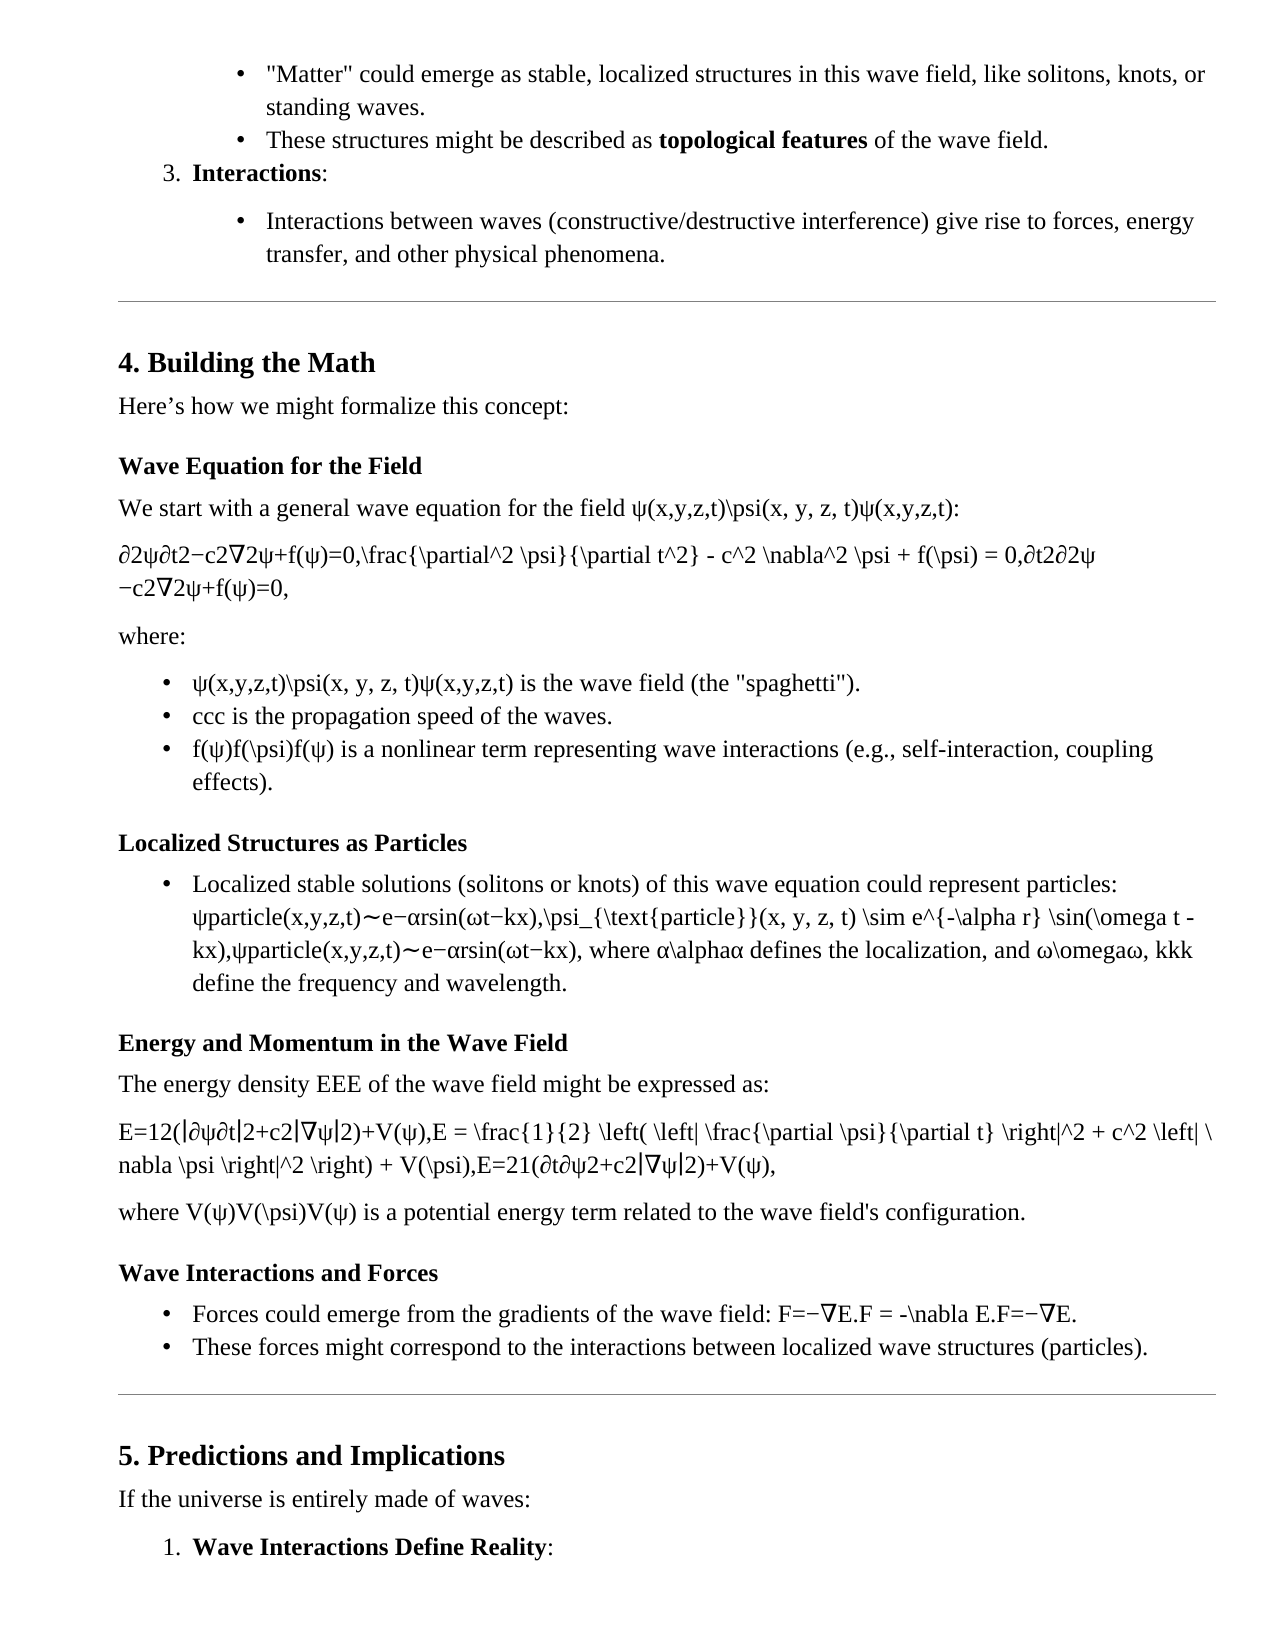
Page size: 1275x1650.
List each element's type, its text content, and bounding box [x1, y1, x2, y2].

list Localized stable solutions (solitons or knots) of this wave equation could represent particles: ψparticle(x,y,z,t)∼e−αrsin⁡(ωt−kx),\psi_{\text{particle}}(x, y, z, t) \sim e^{-\alpha r} \sin(\omega t - kx),ψparticle​(x,y,z,t)∼e−αrsin(ωt−kx), where α\alphaα defines the localization, and ω\omegaω, kkk define the frequency and wavelength. [162, 869, 1216, 997]
list ψ(x,y,z,t)\psi(x, y, z, t)ψ(x,y,z,t) is the wave field (the "spaghetti"). [162, 668, 1216, 697]
list Interactions: [162, 158, 1216, 187]
text The energy density EEE of the wave field might be expressed as: [118, 1069, 1216, 1098]
list These structures might be described as topological features of the wave field. [236, 125, 1216, 154]
text where V(ψ)V(\psi)V(ψ) is a potential energy term related to the wave field's configuration. [118, 1197, 1216, 1226]
list Interactions between waves (constructive/destructive interference) give rise to forces, energy transfer, and other physical phenomena. [236, 206, 1216, 267]
list Wave Interactions Define Reality: [162, 1532, 1216, 1561]
text Here’s how we might formalize this concept: [118, 391, 1216, 420]
text where: [118, 621, 1216, 649]
list Forces could emerge from the gradients of the wave field: F=−∇E.F = -\nabla E.F=−∇E. [162, 1299, 1216, 1328]
list These forces might correspond to the interactions between localized wave structures (particles). [162, 1332, 1216, 1361]
subtitle Wave Interactions and Forces [118, 1258, 1216, 1286]
list "Matter" could emerge as stable, localized structures in this wave field, like solitons, knots, or standing waves. [236, 59, 1216, 121]
text E=12(∣∂ψ∂t∣2+c2∣∇ψ∣2)+V(ψ),E = \frac{1}{2} \left( \left| \frac{\partial \psi}{\partial t} \right|^2 + c^2 \left| \nabla \psi \right|^2 \right) + V(\psi),E=21​(​∂t∂ψ​​2+c2∣∇ψ∣2)+V(ψ), [118, 1117, 1216, 1179]
subtitle Energy and Momentum in the Wave Field [118, 1028, 1216, 1057]
text If the universe is entirely made of waves: [118, 1484, 1216, 1513]
subtitle 5. Predictions and Implications [118, 1438, 1216, 1472]
text ∂2ψ∂t2−c2∇2ψ+f(ψ)=0,\frac{\partial^2 \psi}{\partial t^2} - c^2 \nabla^2 \psi + f(\psi) = 0,∂t2∂2ψ​−c2∇2ψ+f(ψ)=0, [118, 540, 1216, 602]
list f(ψ)f(\psi)f(ψ) is a nonlinear term representing wave interactions (e.g., self-interaction, coupling effects). [162, 734, 1216, 796]
text We start with a general wave equation for the field ψ(x,y,z,t)\psi(x, y, z, t)ψ(x,y,z,t): [118, 493, 1216, 521]
subtitle 4. Building the Math [118, 345, 1216, 379]
list ccc is the propagation speed of the waves. [162, 701, 1216, 730]
subtitle Localized Structures as Particles [118, 828, 1216, 856]
subtitle Wave Equation for the Field [118, 451, 1216, 480]
